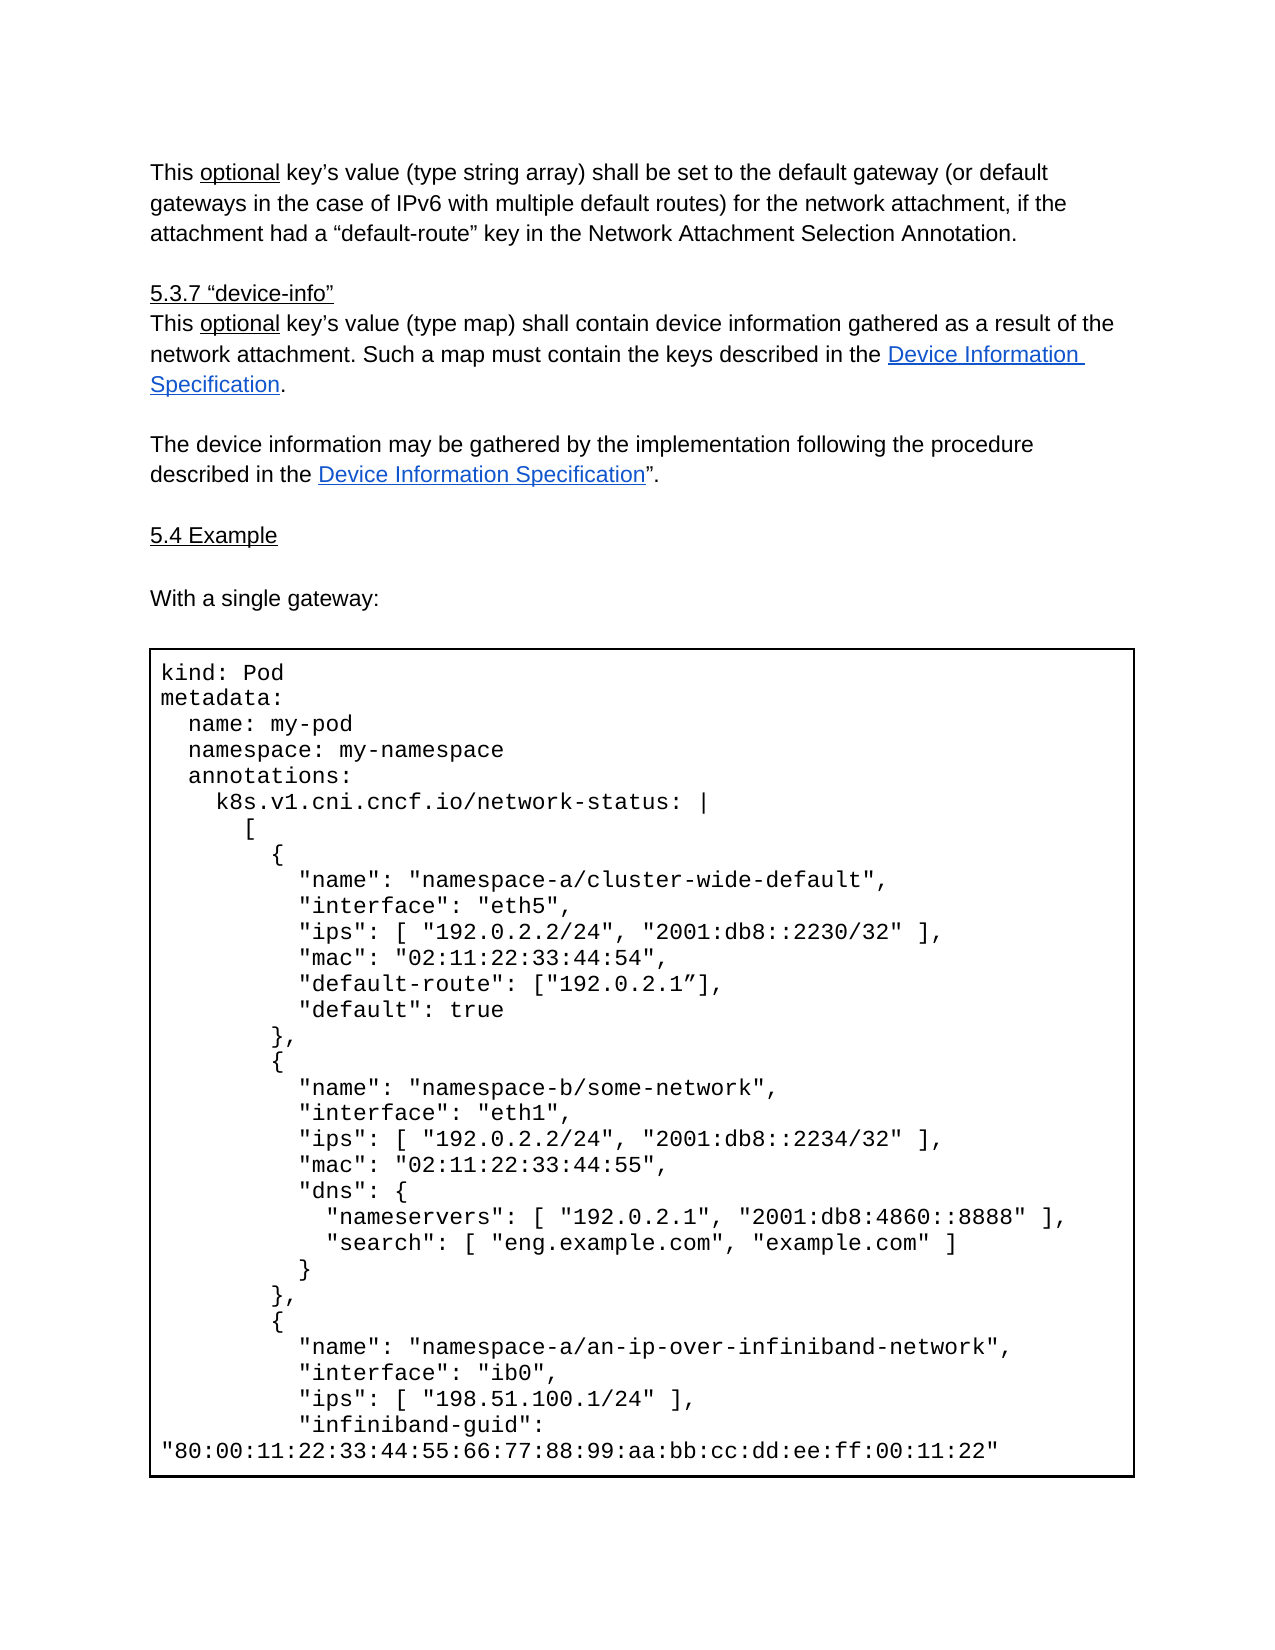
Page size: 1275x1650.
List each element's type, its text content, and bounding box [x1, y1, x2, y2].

table_header kind: Pod metadata: name: my-pod namespace: my-namespace annotations: k8s.v1.cni.cncf.io/network-status: | [ { "name": "namespace-a/cluster-wide-default", "interface": "eth5", "ips": [ "192.0.2.2/24", "2001:db8::2230/32" ], "mac": "02:11:22:33:44:54", "default-route": ["192.0.2.1”], "default": true }, { "name": "namespace-b/some-network", "interface": "eth1", "ips": [ "192.0.2.2/24", "2001:db8::2234/32" ], "mac": "02:11:22:33:44:55", "dns": { "nameservers": [ "192.0.2.1", "2001:db8:4860::8888" ], "search": [ "eng.example.com", "example.com" ] } }, { "name": "namespace-a/an-ip-over-infiniband-network", "interface": "ib0", "ips": [ "198.51.100.1/24" ], "infiniband-guid": "80:00:11:22:33:44:55:66:77:88:99:aa:bb:cc:dd:ee:ff:00:11:22" [151, 650, 1133, 1475]
text 5.3.7 “device-info” [150, 280, 1125, 307]
text This optional key’s value (type string array) shall be set to the default gateway (or default gateways in the case of IPv6 with multiple default routes) for the network attachment, if the attachment had a “default-route” key in the Network Attachment Selection Annotation. [150, 159, 1125, 246]
text With a single gateway: [150, 585, 1125, 611]
text The device information may be gathered by the implementation following the procedure described in the Device Information Specification”. [150, 431, 1125, 488]
text 5.4 Example [150, 522, 1125, 548]
text This optional key’s value (type map) shall contain device information gathered as a result of the network attachment. Such a map must contain the keys described in the Device Information Specification. [150, 310, 1125, 397]
